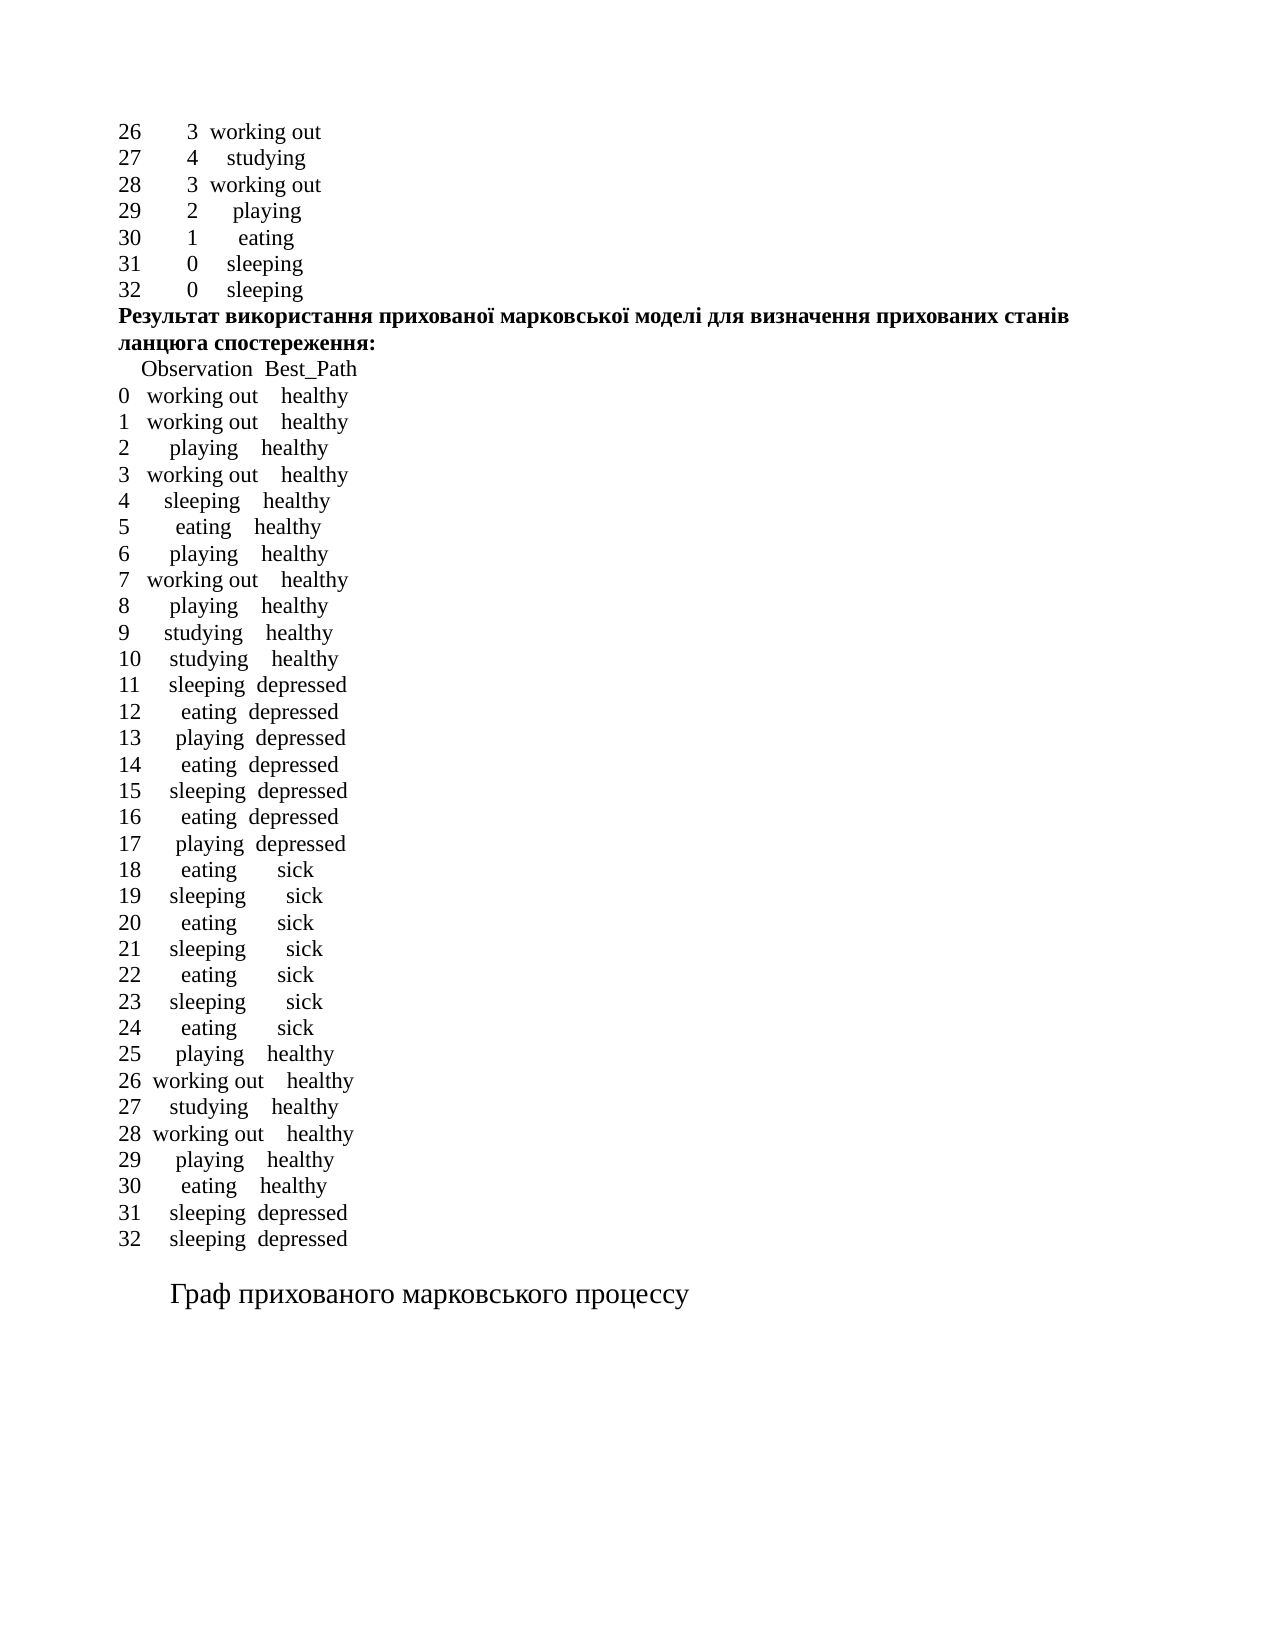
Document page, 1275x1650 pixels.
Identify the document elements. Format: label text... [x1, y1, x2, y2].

subtitle 18 eating sick [118, 856, 1157, 882]
subtitle 12 eating depressed [118, 698, 1157, 724]
subtitle 5 eating healthy [118, 513, 1157, 540]
subtitle 17 playing depressed [118, 830, 1157, 856]
subtitle Граф прихованого марковського процессу [118, 1276, 1157, 1310]
subtitle 20 eating sick [118, 909, 1157, 935]
subtitle 22 eating sick [118, 961, 1157, 988]
subtitle Результат використання прихованої марковської моделі для визначення прихованих станів ланцюга спостереження: [118, 303, 1157, 355]
subtitle 31 0 sleeping [118, 250, 1157, 276]
subtitle 32 0 sleeping [118, 276, 1157, 303]
subtitle 3 working out healthy [118, 461, 1157, 487]
subtitle 6 playing healthy [118, 540, 1157, 566]
subtitle 30 1 eating [118, 223, 1157, 250]
subtitle 9 studying healthy [118, 619, 1157, 645]
subtitle 28 3 working out [118, 171, 1157, 197]
subtitle 1 working out healthy [118, 408, 1157, 434]
subtitle 28 working out healthy [118, 1119, 1157, 1146]
subtitle 31 sleeping depressed [118, 1199, 1157, 1225]
subtitle 29 2 playing [118, 197, 1157, 223]
subtitle 4 sleeping healthy [118, 487, 1157, 513]
subtitle 25 playing healthy [118, 1041, 1157, 1067]
subtitle 21 sleeping sick [118, 935, 1157, 961]
subtitle 24 eating sick [118, 1014, 1157, 1041]
subtitle 7 working out healthy [118, 566, 1157, 592]
subtitle 14 eating depressed [118, 751, 1157, 777]
subtitle 8 playing healthy [118, 592, 1157, 619]
subtitle Observation Best_Path [118, 355, 1157, 382]
subtitle 30 eating healthy [118, 1172, 1157, 1199]
subtitle 32 sleeping depressed [118, 1225, 1157, 1251]
subtitle 27 studying healthy [118, 1093, 1157, 1119]
subtitle 23 sleeping sick [118, 988, 1157, 1014]
subtitle 29 playing healthy [118, 1146, 1157, 1172]
subtitle 15 sleeping depressed [118, 777, 1157, 803]
subtitle 0 working out healthy [118, 382, 1157, 408]
subtitle 10 studying healthy [118, 645, 1157, 672]
subtitle 16 eating depressed [118, 803, 1157, 830]
subtitle 19 sleeping sick [118, 882, 1157, 909]
subtitle 2 playing healthy [118, 434, 1157, 461]
subtitle 27 4 studying [118, 144, 1157, 171]
subtitle 13 playing depressed [118, 724, 1157, 751]
subtitle 26 working out healthy [118, 1067, 1157, 1093]
subtitle 11 sleeping depressed [118, 672, 1157, 698]
subtitle 26 3 working out [118, 118, 1157, 144]
